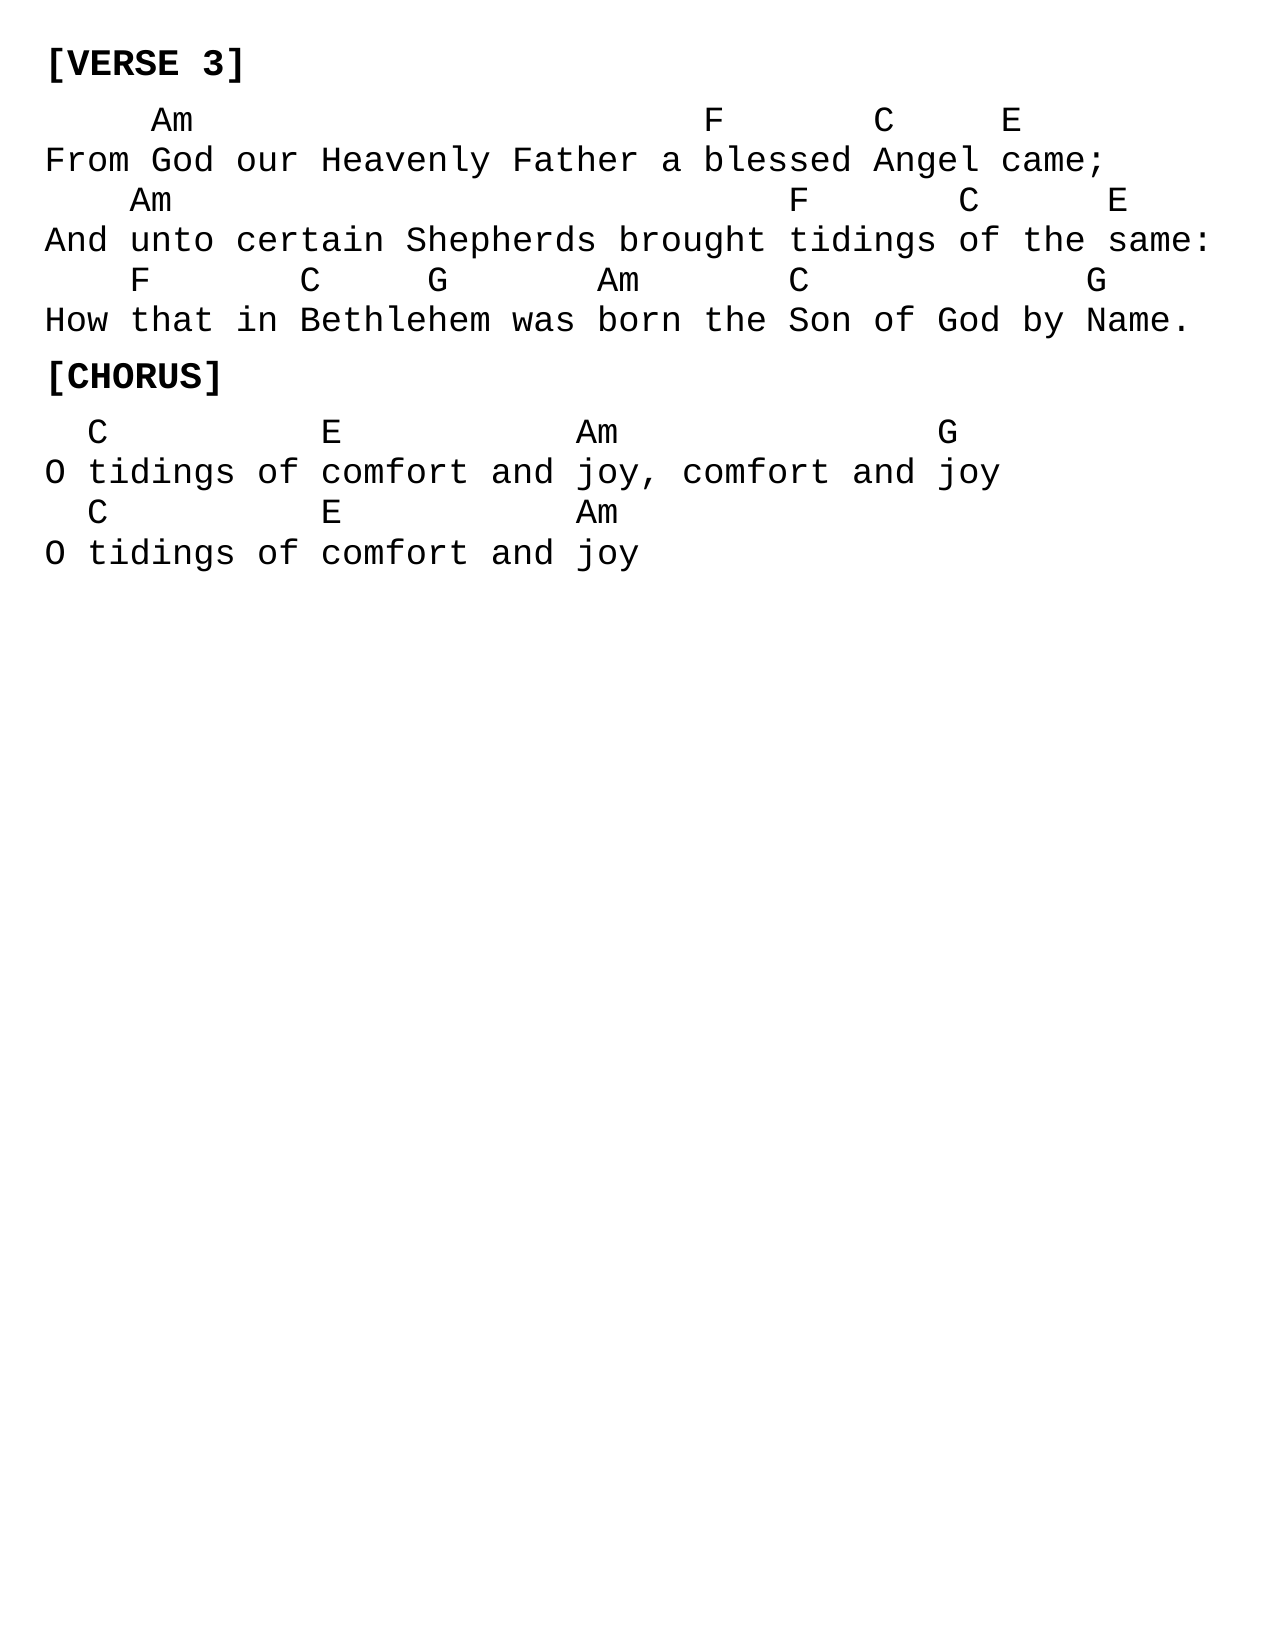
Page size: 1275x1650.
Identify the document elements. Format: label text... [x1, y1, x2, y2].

subtitle [CHORUS] [44, 357, 1231, 399]
text F C G Am C G [44, 262, 1231, 302]
text How that in Bethlehem was born the Son of God by Name. [44, 302, 1231, 342]
text C E Am G [44, 414, 1231, 454]
text O tidings of comfort and joy, comfort and joy [44, 454, 1231, 494]
text O tidings of comfort and joy [44, 534, 1231, 575]
text C E Am [44, 494, 1231, 534]
subtitle [VERSE 3] [44, 44, 1231, 87]
text Am F C E [44, 182, 1231, 222]
text From God our Heavenly Father a blessed Angel came; [44, 142, 1231, 182]
text And unto certain Shepherds brought tidings of the same: [44, 222, 1231, 262]
text Am F C E [44, 102, 1231, 142]
